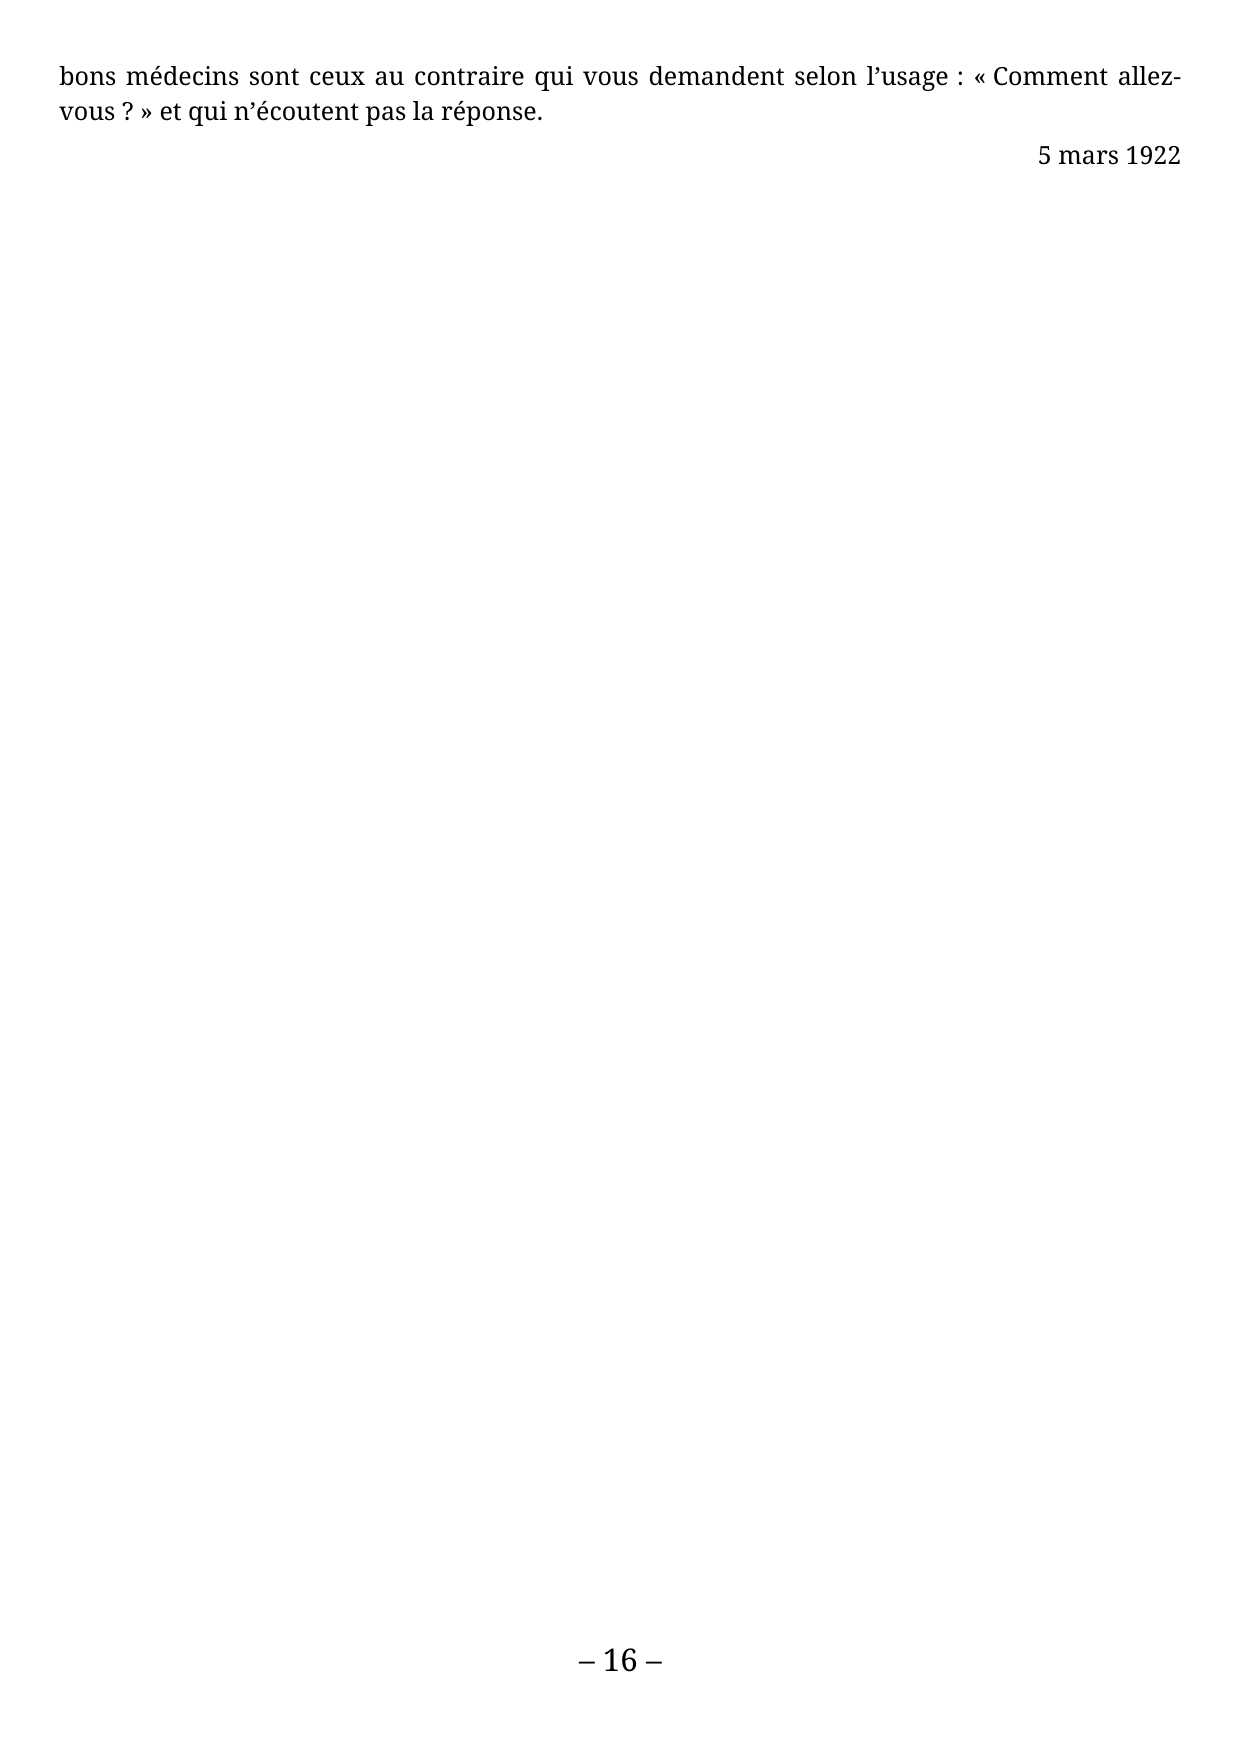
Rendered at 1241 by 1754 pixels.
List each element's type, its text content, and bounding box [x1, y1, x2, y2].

text bons médecins sont ceux au contraire qui vous demandent selon l’usage : « Comment allez-vous ? » et qui n’écoutent pas la réponse. [59, 59, 1181, 127]
text 5 mars 1922 [59, 138, 1181, 172]
